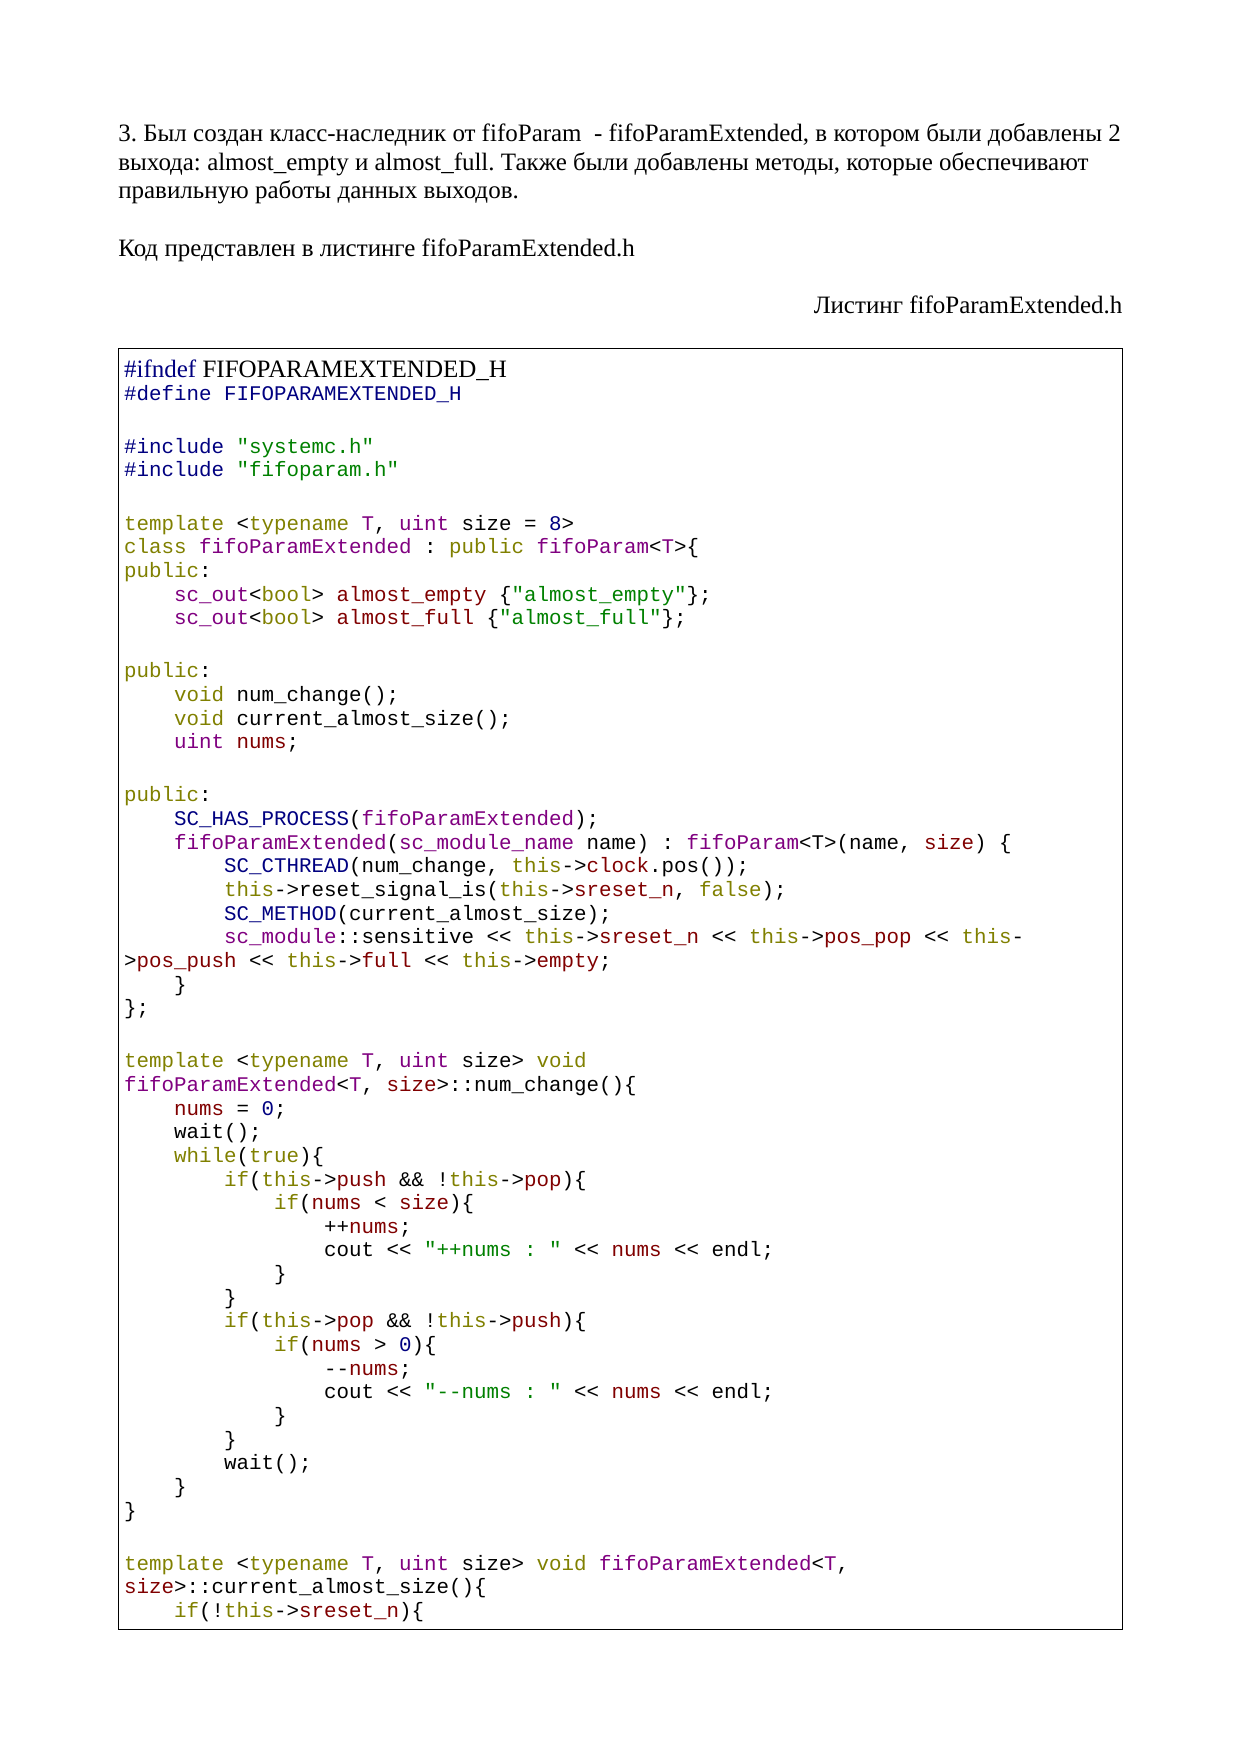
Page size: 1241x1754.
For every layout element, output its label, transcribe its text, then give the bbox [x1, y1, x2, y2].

text Код представлен в листинге fifoParamExtended.h [118, 233, 1122, 262]
table_header #ifndef FIFOPARAMEXTENDED_H #define FIFOPARAMEXTENDED_H #include "systemc.h" #include "fifoparam.h" template <typename T, uint size = 8> class fifoParamExtended : public fifoParam<T>{ public: sc_out<bool> almost_empty {"almost_empty"}; sc_out<bool> almost_full {"almost_full"}; public: void num_change(); void current_almost_size(); uint nums; public: SC_HAS_PROCESS(fifoParamExtended); fifoParamExtended(sc_module_name name) : fifoParam<T>(name, size) { SC_CTHREAD(num_change, this->clock.pos()); this->reset_signal_is(this->sreset_n, false); SC_METHOD(current_almost_size); sc_module::sensitive << this->sreset_n << this->pos_pop << this->pos_push << this->full << this->empty; } }; template <typename T, uint size> void fifoParamExtended<T, size>::num_change(){ nums = 0; wait(); while(true){ if(this->push && !this->pop){ if(nums < size){ ++nums; cout << "++nums : " << nums << endl; } } if(this->pop && !this->push){ if(nums > 0){ --nums; cout << "--nums : " << nums << endl; } } wait(); } } template <typename T, uint size> void fifoParamExtended<T, size>::current_almost_size(){ if(!this->sreset_n){ [119, 349, 1122, 1629]
text Листинг fifoParamExtended.h [118, 291, 1122, 319]
text 3. Был создан класс-наследник от fifoParam - fifoParamExtended, в котором были добавлены 2 выхода: almost_empty и almost_full. Также были добавлены методы, которые обеспечивают правильную работы данных выходов. [118, 118, 1122, 204]
